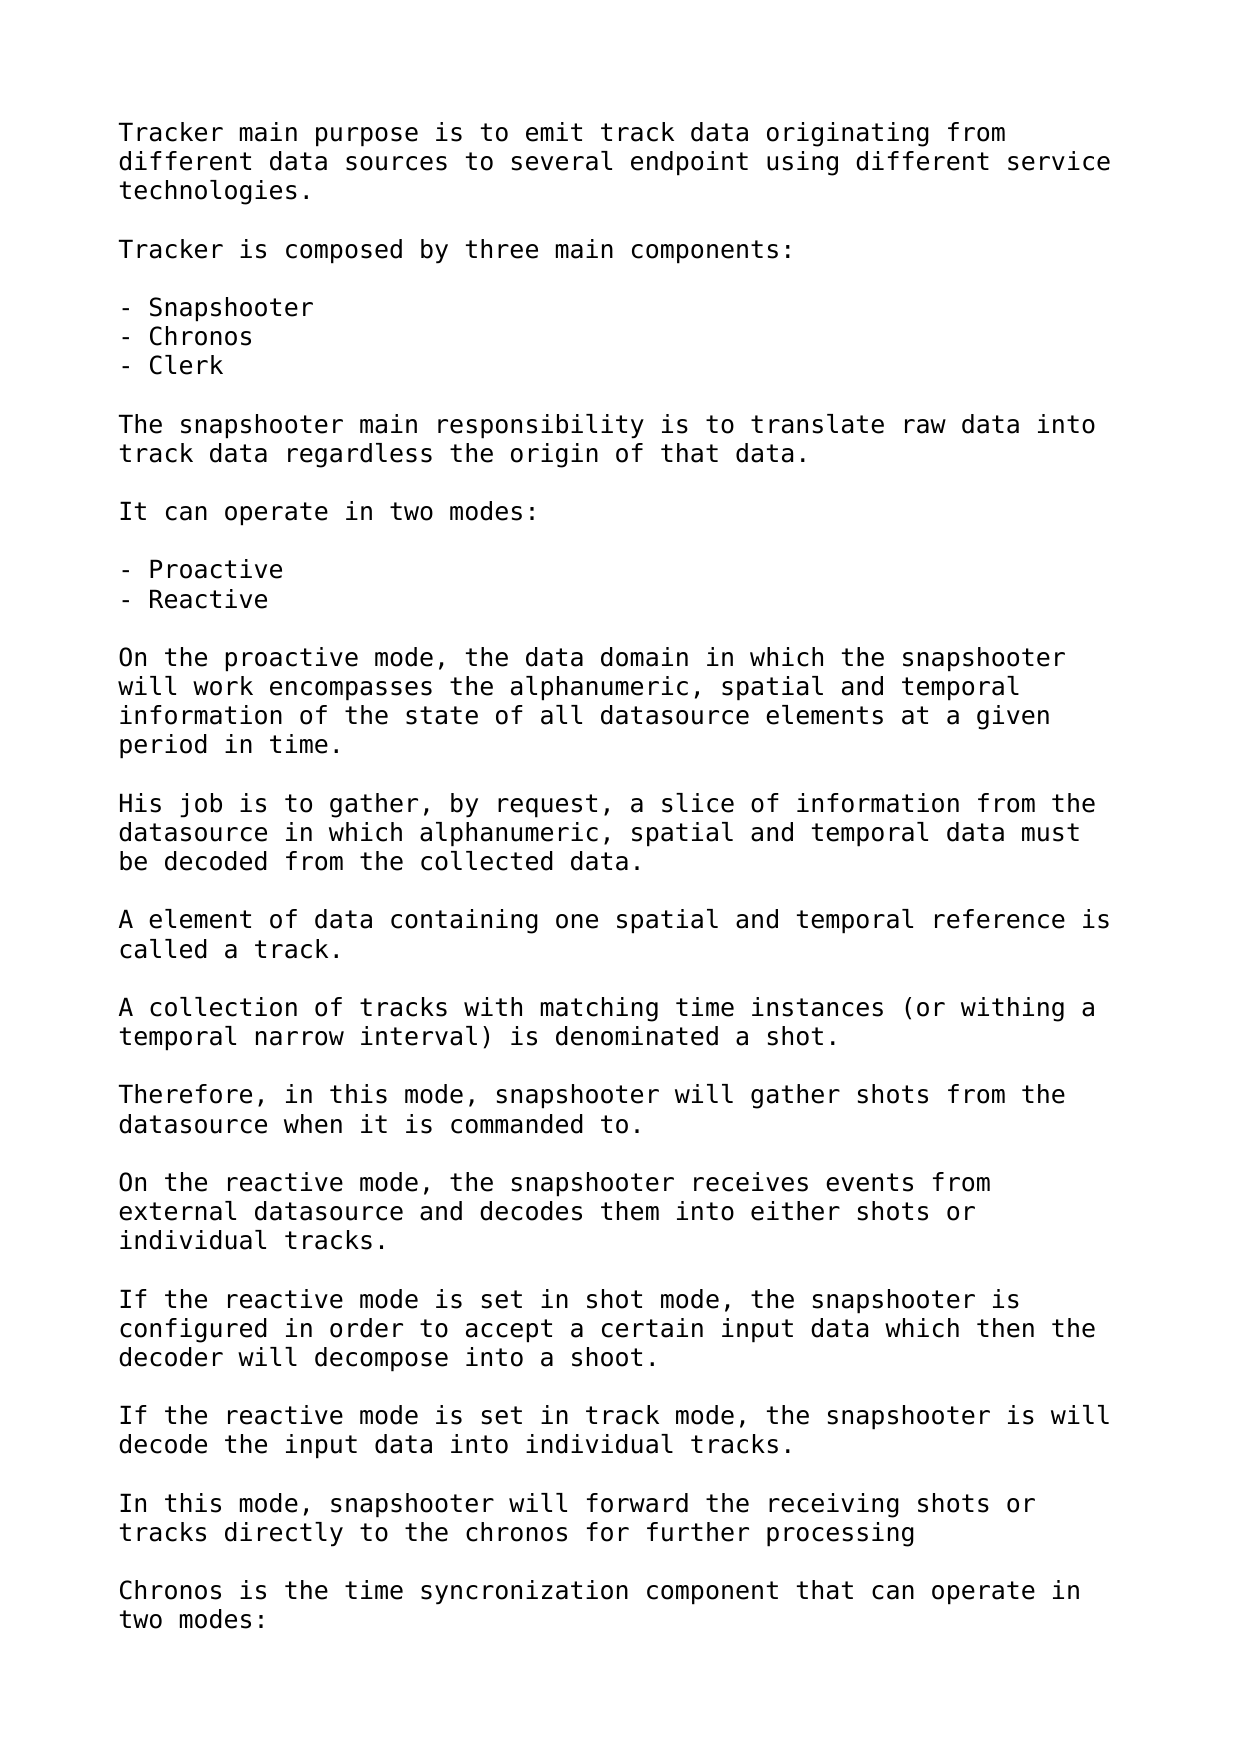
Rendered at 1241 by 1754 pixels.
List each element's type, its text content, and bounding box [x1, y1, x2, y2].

text Chronos is the time syncronization component that can operate in two modes: [118, 1576, 1122, 1635]
text On the reactive mode, the snapshooter receives events from external datasource and decodes them into either shots or individual tracks. [118, 1168, 1122, 1256]
text Therefore, in this mode, snapshooter will gather shots from the datasource when it is commanded to. [118, 1081, 1122, 1139]
text Tracker main purpose is to emit track data originating from different data sources to several endpoint using different service technologies. [118, 118, 1122, 206]
text His job is to gather, by request, a slice of information from the datasource in which alphanumeric, spatial and temporal data must be decoded from the collected data. [118, 789, 1122, 876]
text - Snapshooter [118, 293, 1122, 322]
text It can operate in two modes: [118, 497, 1122, 526]
text A element of data containing one spatial and temporal reference is called a track. [118, 906, 1122, 964]
text The snapshooter main responsibility is to translate raw data into track data regardless the origin of that data. [118, 410, 1122, 468]
text - Proactive [118, 556, 1122, 585]
text - Reactive [118, 585, 1122, 614]
text Tracker is composed by three main components: [118, 235, 1122, 264]
text - Clerk [118, 351, 1122, 381]
text - Chronos [118, 322, 1122, 351]
text If the reactive mode is set in shot mode, the snapshooter is configured in order to accept a certain input data which then the decoder will decompose into a shoot. [118, 1285, 1122, 1372]
text A collection of tracks with matching time instances (or withing a temporal narrow interval) is denominated a shot. [118, 993, 1122, 1051]
text On the proactive mode, the data domain in which the snapshooter will work encompasses the alphanumeric, spatial and temporal information of the state of all datasource elements at a given period in time. [118, 643, 1122, 760]
text In this mode, snapshooter will forward the receiving shots or tracks directly to the chronos for further processing [118, 1489, 1122, 1547]
text If the reactive mode is set in track mode, the snapshooter is will decode the input data into individual tracks. [118, 1401, 1122, 1460]
